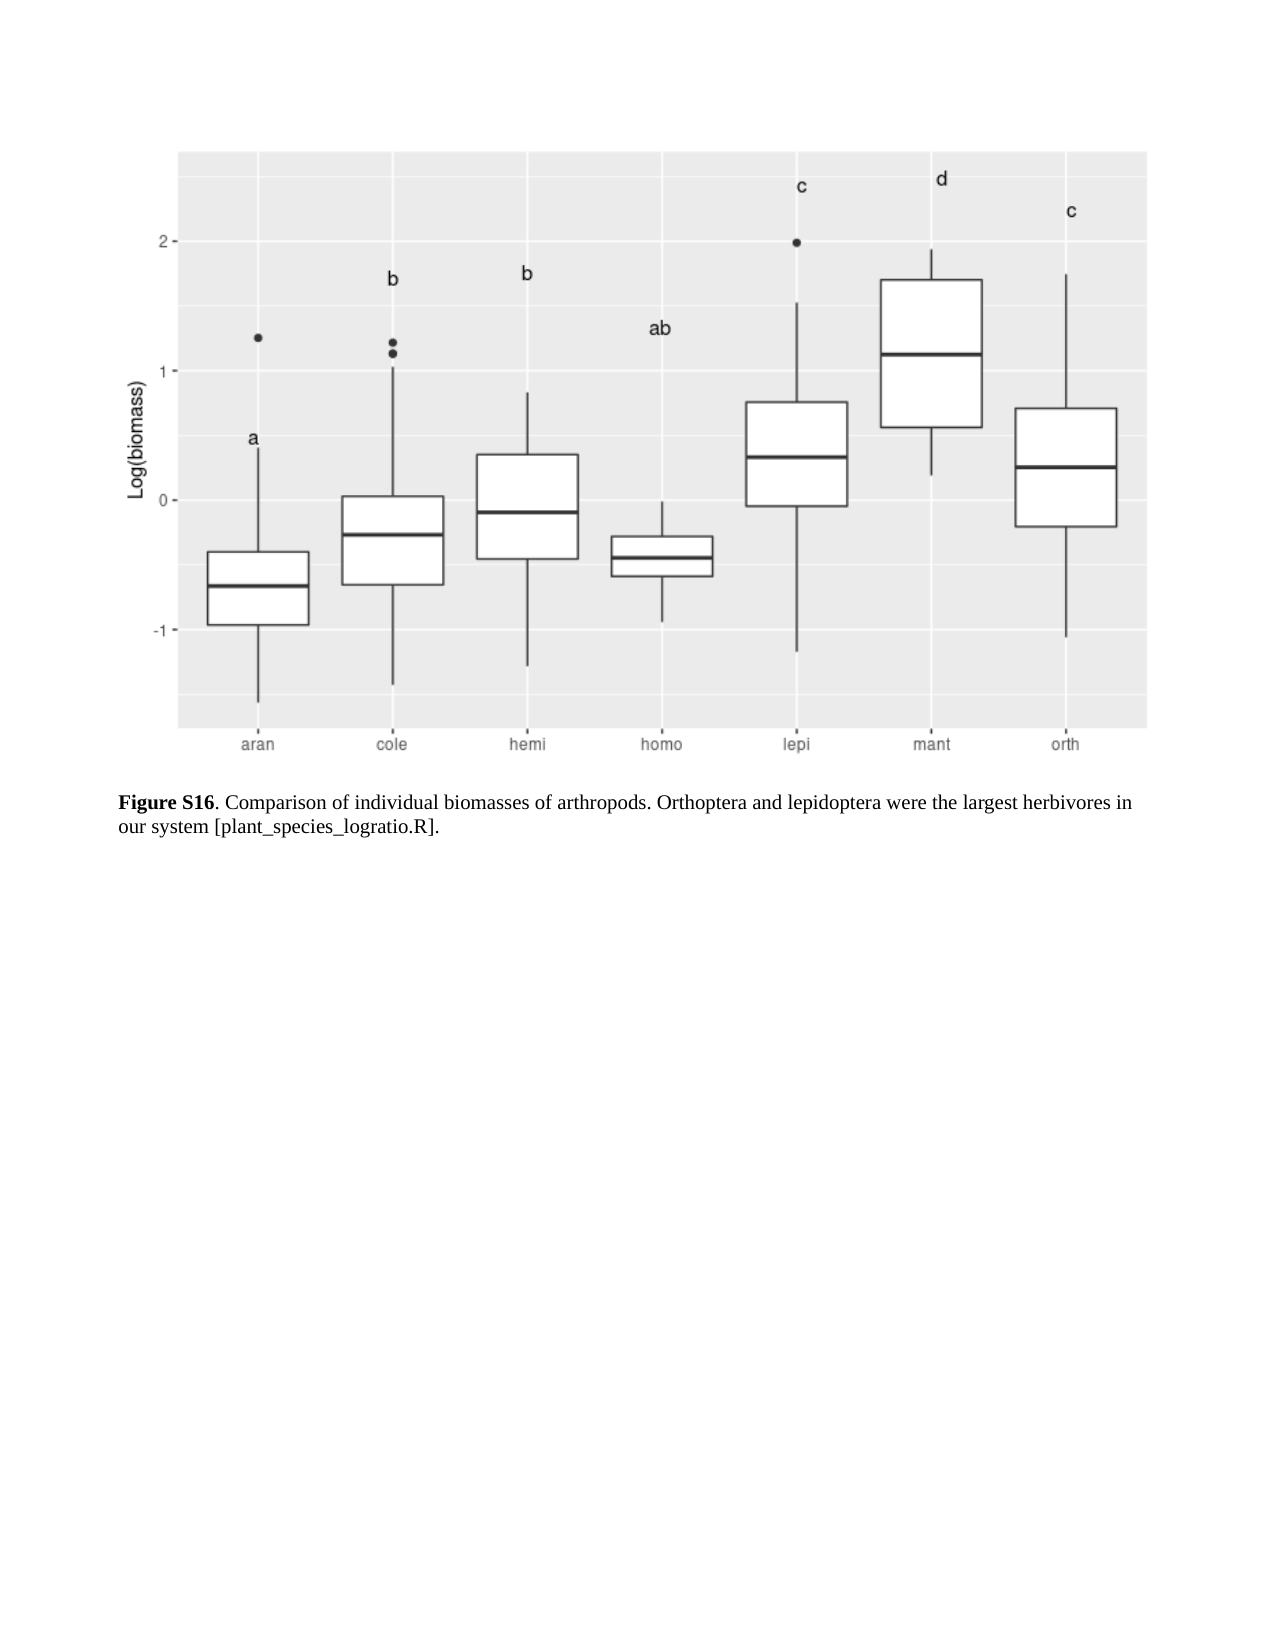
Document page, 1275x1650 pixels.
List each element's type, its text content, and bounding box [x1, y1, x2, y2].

picture [118, 142, 1157, 790]
text Figure S16. Comparison of individual biomasses of arthropods. Orthoptera and lepidoptera were the largest herbivores in our system [plant_species_logratio.R]. [118, 790, 1157, 838]
